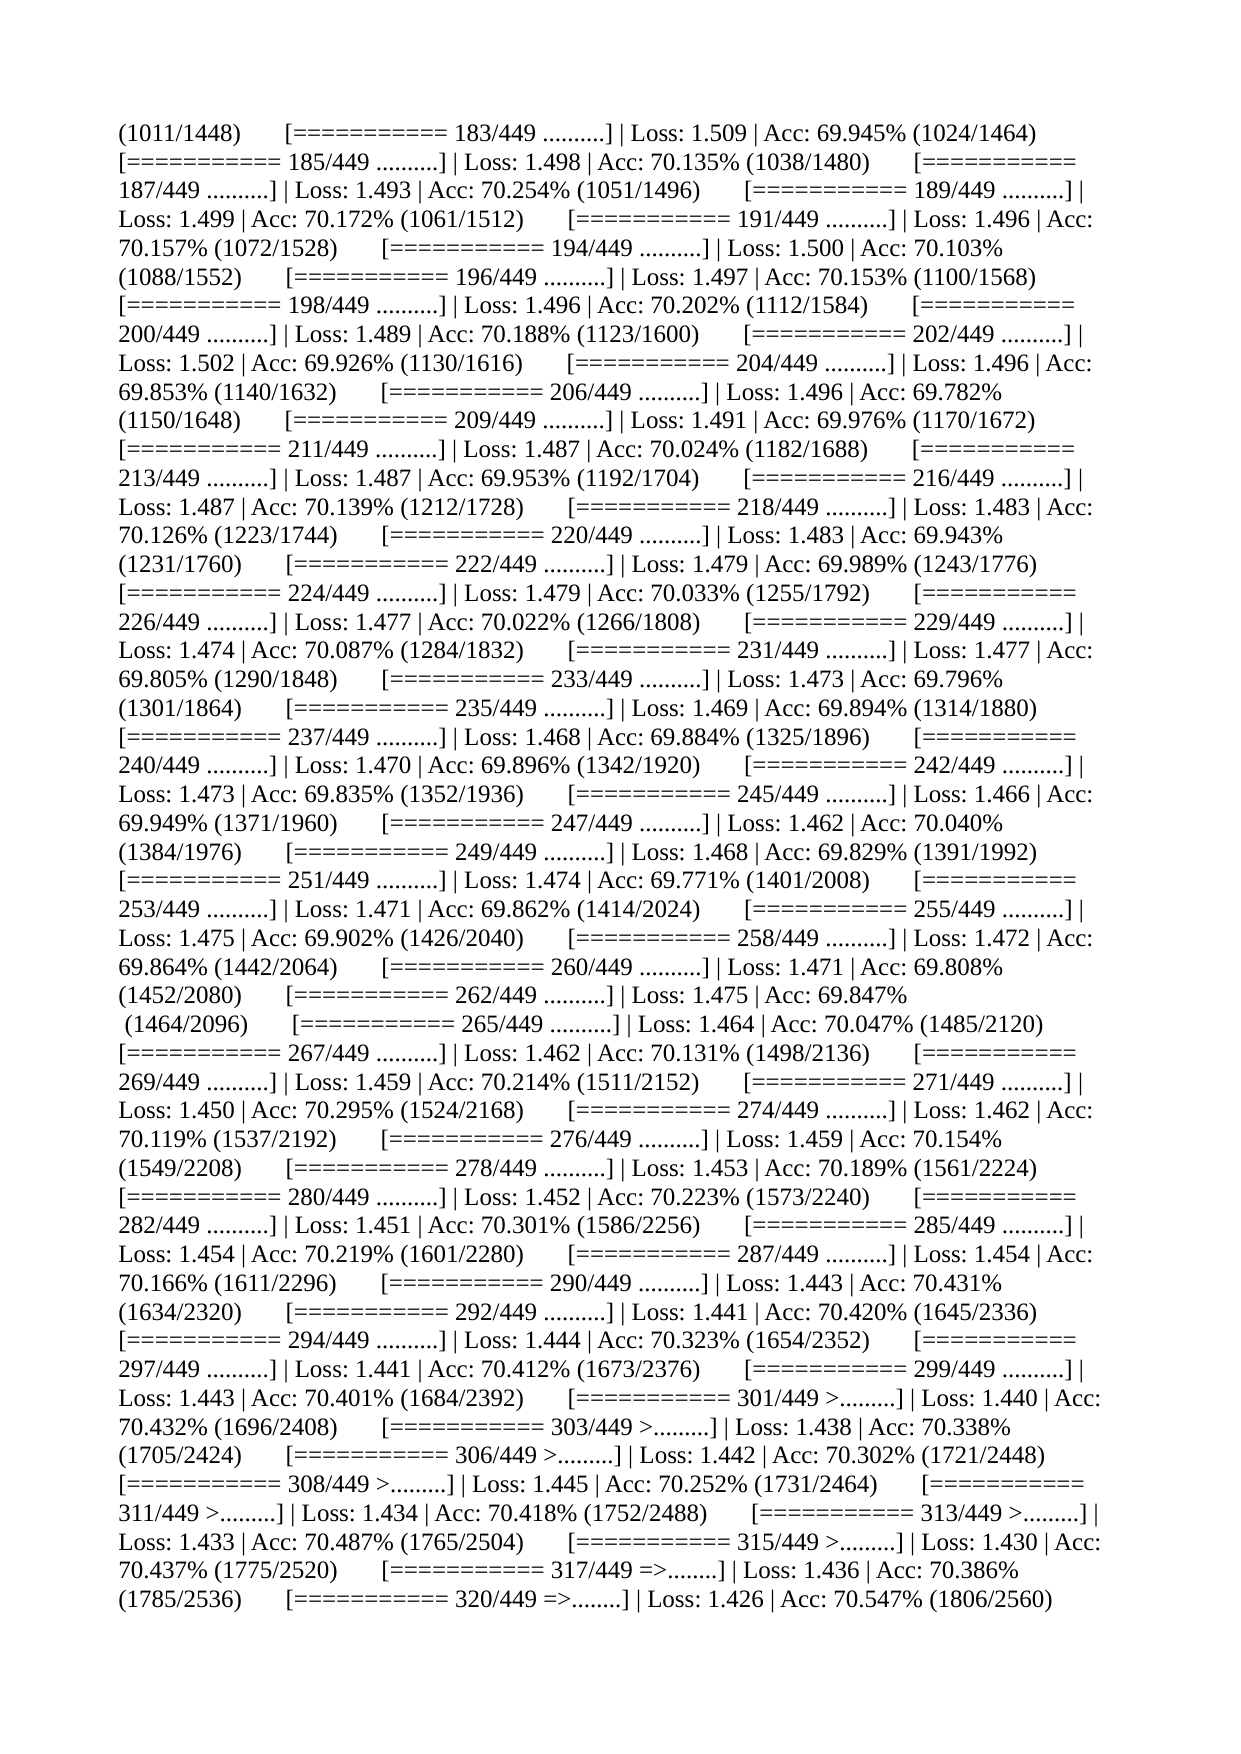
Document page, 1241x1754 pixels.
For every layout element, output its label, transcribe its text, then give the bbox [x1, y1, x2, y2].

text (1464/2096) [=========== 265/449 ..........] | Loss: 1.464 | Acc: 70.047% (1485/2120) [=========== 267/449 ..........] | Loss: 1.462 | Acc: 70.131% (1498/2136) [=========== 269/449 ..........] | Loss: 1.459 | Acc: 70.214% (1511/2152) [=========== 271/449 ..........] | Loss: 1.450 | Acc: 70.295% (1524/2168) [=========== 274/449 ..........] | Loss: 1.462 | Acc: 70.119% (1537/2192) [=========== 276/449 ..........] | Loss: 1.459 | Acc: 70.154% (1549/2208) [=========== 278/449 ..........] | Loss: 1.453 | Acc: 70.189% (1561/2224) [=========== 280/449 ..........] | Loss: 1.452 | Acc: 70.223% (1573/2240) [=========== 282/449 ..........] | Loss: 1.451 | Acc: 70.301% (1586/2256) [=========== 285/449 ..........] | Loss: 1.454 | Acc: 70.219% (1601/2280) [=========== 287/449 ..........] | Loss: 1.454 | Acc: 70.166% (1611/2296) [=========== 290/449 ..........] | Loss: 1.443 | Acc: 70.431% (1634/2320) [=========== 292/449 ..........] | Loss: 1.441 | Acc: 70.420% (1645/2336) [=========== 294/449 ..........] | Loss: 1.444 | Acc: 70.323% (1654/2352) [=========== 297/449 ..........] | Loss: 1.441 | Acc: 70.412% (1673/2376) [=========== 299/449 ..........] | Loss: 1.443 | Acc: 70.401% (1684/2392) [=========== 301/449 >.........] | Loss: 1.440 | Acc: 70.432% (1696/2408) [=========== 303/449 >.........] | Loss: 1.438 | Acc: 70.338% (1705/2424) [=========== 306/449 >.........] | Loss: 1.442 | Acc: 70.302% (1721/2448) [=========== 308/449 >.........] | Loss: 1.445 | Acc: 70.252% (1731/2464) [=========== 311/449 >.........] | Loss: 1.434 | Acc: 70.418% (1752/2488) [=========== 313/449 >.........] | Loss: 1.433 | Acc: 70.487% (1765/2504) [=========== 315/449 >.........] | Loss: 1.430 | Acc: 70.437% (1775/2520) [=========== 317/449 =>........] | Loss: 1.436 | Acc: 70.386% (1785/2536) [=========== 320/449 =>........] | Loss: 1.426 | Acc: 70.547% (1806/2560) [118, 1009, 1122, 1613]
text (1011/1448) [=========== 183/449 ..........] | Loss: 1.509 | Acc: 69.945% (1024/1464) [=========== 185/449 ..........] | Loss: 1.498 | Acc: 70.135% (1038/1480) [=========== 187/449 ..........] | Loss: 1.493 | Acc: 70.254% (1051/1496) [=========== 189/449 ..........] | Loss: 1.499 | Acc: 70.172% (1061/1512) [=========== 191/449 ..........] | Loss: 1.496 | Acc: 70.157% (1072/1528) [=========== 194/449 ..........] | Loss: 1.500 | Acc: 70.103% (1088/1552) [=========== 196/449 ..........] | Loss: 1.497 | Acc: 70.153% (1100/1568) [=========== 198/449 ..........] | Loss: 1.496 | Acc: 70.202% (1112/1584) [=========== 200/449 ..........] | Loss: 1.489 | Acc: 70.188% (1123/1600) [=========== 202/449 ..........] | Loss: 1.502 | Acc: 69.926% (1130/1616) [=========== 204/449 ..........] | Loss: 1.496 | Acc: 69.853% (1140/1632) [=========== 206/449 ..........] | Loss: 1.496 | Acc: 69.782% (1150/1648) [=========== 209/449 ..........] | Loss: 1.491 | Acc: 69.976% (1170/1672) [=========== 211/449 ..........] | Loss: 1.487 | Acc: 70.024% (1182/1688) [=========== 213/449 ..........] | Loss: 1.487 | Acc: 69.953% (1192/1704) [=========== 216/449 ..........] | Loss: 1.487 | Acc: 70.139% (1212/1728) [=========== 218/449 ..........] | Loss: 1.483 | Acc: 70.126% (1223/1744) [=========== 220/449 ..........] | Loss: 1.483 | Acc: 69.943% (1231/1760) [=========== 222/449 ..........] | Loss: 1.479 | Acc: 69.989% (1243/1776) [=========== 224/449 ..........] | Loss: 1.479 | Acc: 70.033% (1255/1792) [=========== 226/449 ..........] | Loss: 1.477 | Acc: 70.022% (1266/1808) [=========== 229/449 ..........] | Loss: 1.474 | Acc: 70.087% (1284/1832) [=========== 231/449 ..........] | Loss: 1.477 | Acc: 69.805% (1290/1848) [=========== 233/449 ..........] | Loss: 1.473 | Acc: 69.796% (1301/1864) [=========== 235/449 ..........] | Loss: 1.469 | Acc: 69.894% (1314/1880) [=========== 237/449 ..........] | Loss: 1.468 | Acc: 69.884% (1325/1896) [=========== 240/449 ..........] | Loss: 1.470 | Acc: 69.896% (1342/1920) [=========== 242/449 ..........] | Loss: 1.473 | Acc: 69.835% (1352/1936) [=========== 245/449 ..........] | Loss: 1.466 | Acc: 69.949% (1371/1960) [=========== 247/449 ..........] | Loss: 1.462 | Acc: 70.040% (1384/1976) [=========== 249/449 ..........] | Loss: 1.468 | Acc: 69.829% (1391/1992) [=========== 251/449 ..........] | Loss: 1.474 | Acc: 69.771% (1401/2008) [=========== 253/449 ..........] | Loss: 1.471 | Acc: 69.862% (1414/2024) [=========== 255/449 ..........] | Loss: 1.475 | Acc: 69.902% (1426/2040) [=========== 258/449 ..........] | Loss: 1.472 | Acc: 69.864% (1442/2064) [=========== 260/449 ..........] | Loss: 1.471 | Acc: 69.808% (1452/2080) [=========== 262/449 ..........] | Loss: 1.475 | Acc: 69.847% [118, 118, 1122, 1009]
